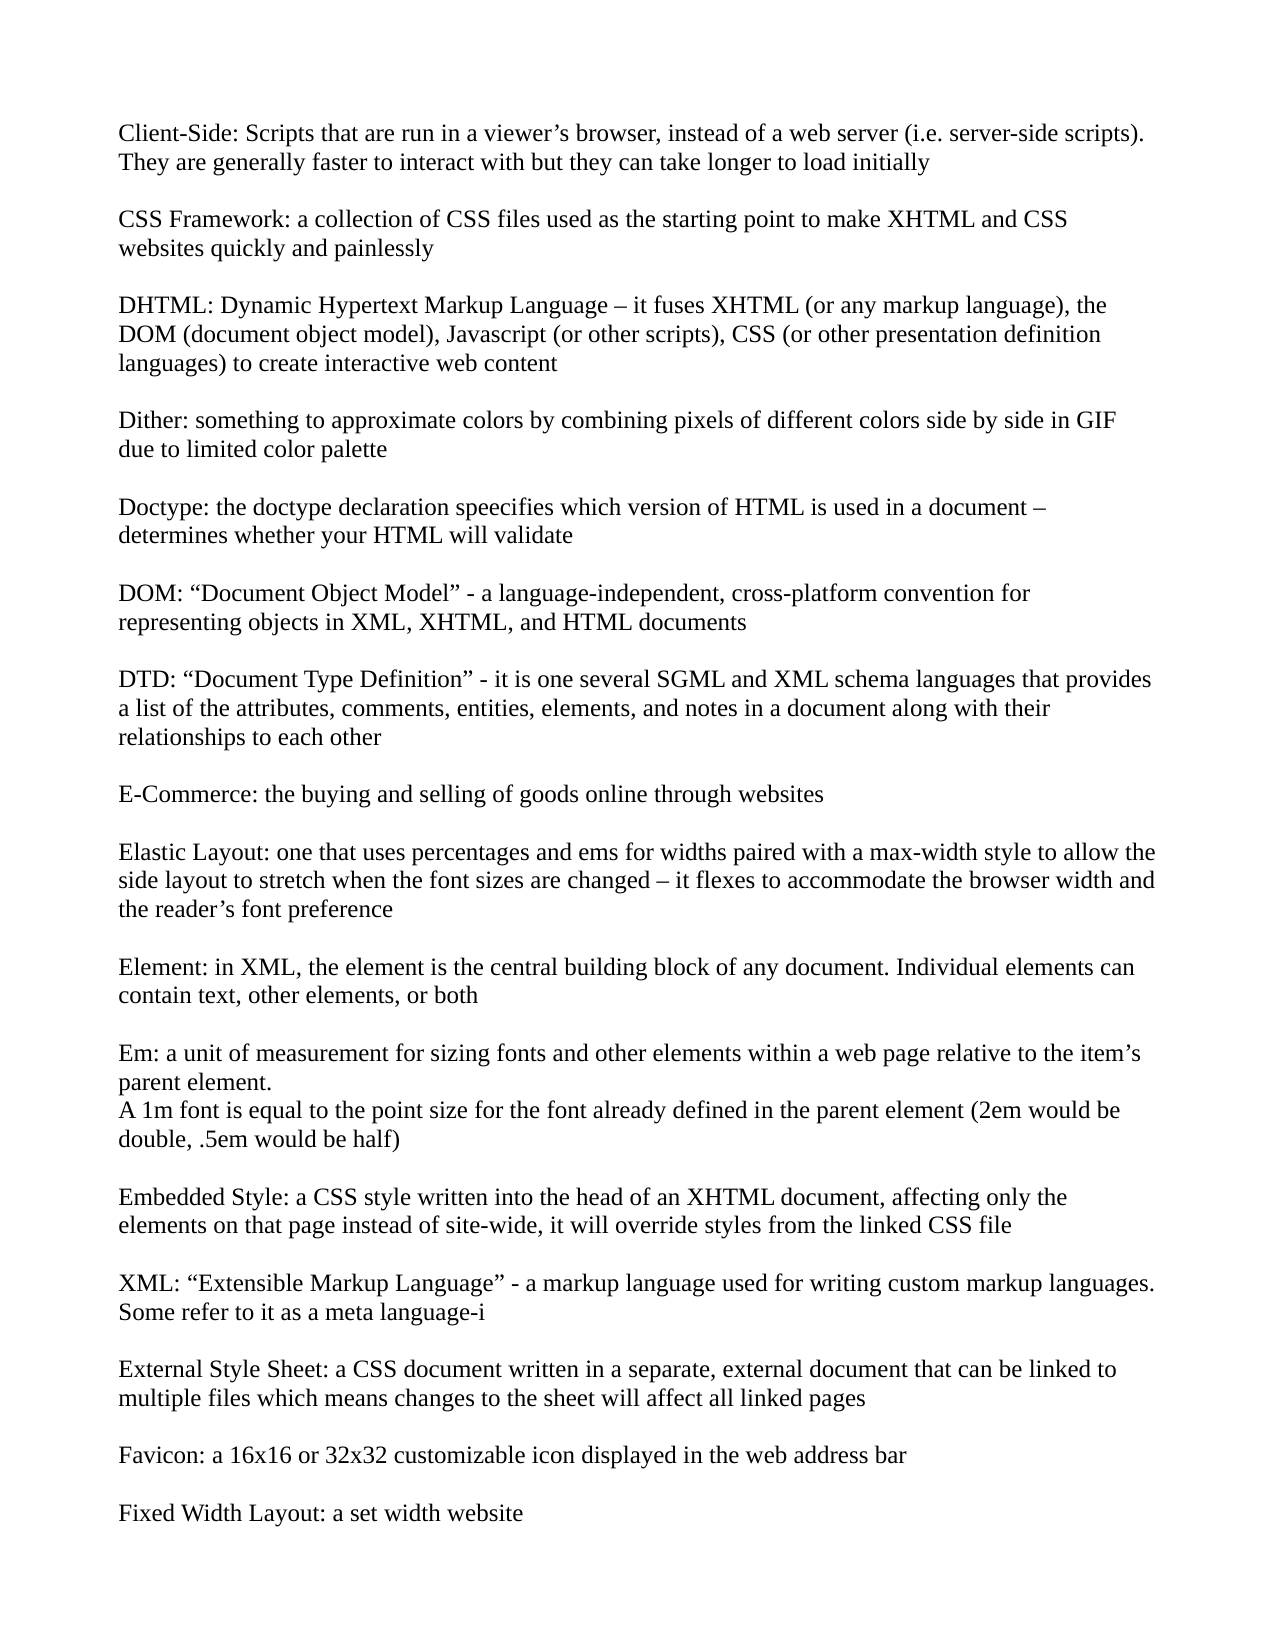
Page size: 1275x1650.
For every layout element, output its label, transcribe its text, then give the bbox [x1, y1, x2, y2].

text Doctype: the doctype declaration speecifies which version of HTML is used in a document – determines whether your HTML will validate [118, 492, 1157, 549]
text Em: a unit of measurement for sizing fonts and other elements within a web page relative to the item’s parent element. [118, 1038, 1157, 1096]
text E-Commerce: the buying and selling of goods online through websites [118, 779, 1157, 808]
text Fixed Width Layout: a set width website [118, 1498, 1157, 1527]
text Element: in XML, the element is the central building block of any document. Individual elements can contain text, other elements, or both [118, 952, 1157, 1009]
text Embedded Style: a CSS style written into the head of an XHTML document, affecting only the elements on that page instead of site-wide, it will override styles from the linked CSS file [118, 1182, 1157, 1239]
text Favicon: a 16x16 or 32x32 customizable icon displayed in the web address bar [118, 1441, 1157, 1469]
text Elastic Layout: one that uses percentages and ems for widths paired with a max-width style to allow the side layout to stretch when the font sizes are changed – it flexes to accommodate the browser width and the reader’s font preference [118, 837, 1157, 923]
text XML: “Extensible Markup Language” - a markup language used for writing custom markup languages. Some refer to it as a meta language-i [118, 1268, 1157, 1326]
text DOM: “Document Object Model” - a language-independent, cross-platform convention for representing objects in XML, XHTML, and HTML documents [118, 578, 1157, 636]
text DTD: “Document Type Definition” - it is one several SGML and XML schema languages that provides a list of the attributes, comments, entities, elements, and notes in a document along with their relationships to each other [118, 664, 1157, 751]
text A 1m font is equal to the point size for the font already defined in the parent element (2em would be double, .5em would be half) [118, 1096, 1157, 1153]
text Dither: something to approximate colors by combining pixels of different colors side by side in GIF due to limited color palette [118, 406, 1157, 463]
text CSS Framework: a collection of CSS files used as the starting point to make XHTML and CSS websites quickly and painlessly [118, 204, 1157, 262]
text Client-Side: Scripts that are run in a viewer’s browser, instead of a web server (i.e. server-side scripts). They are generally faster to interact with but they can take longer to load initially [118, 118, 1157, 176]
text DHTML: Dynamic Hypertext Markup Language – it fuses XHTML (or any markup language), the DOM (document object model), Javascript (or other scripts), CSS (or other presentation definition languages) to create interactive web content [118, 291, 1157, 377]
text External Style Sheet: a CSS document written in a separate, external document that can be linked to multiple files which means changes to the sheet will affect all linked pages [118, 1354, 1157, 1412]
